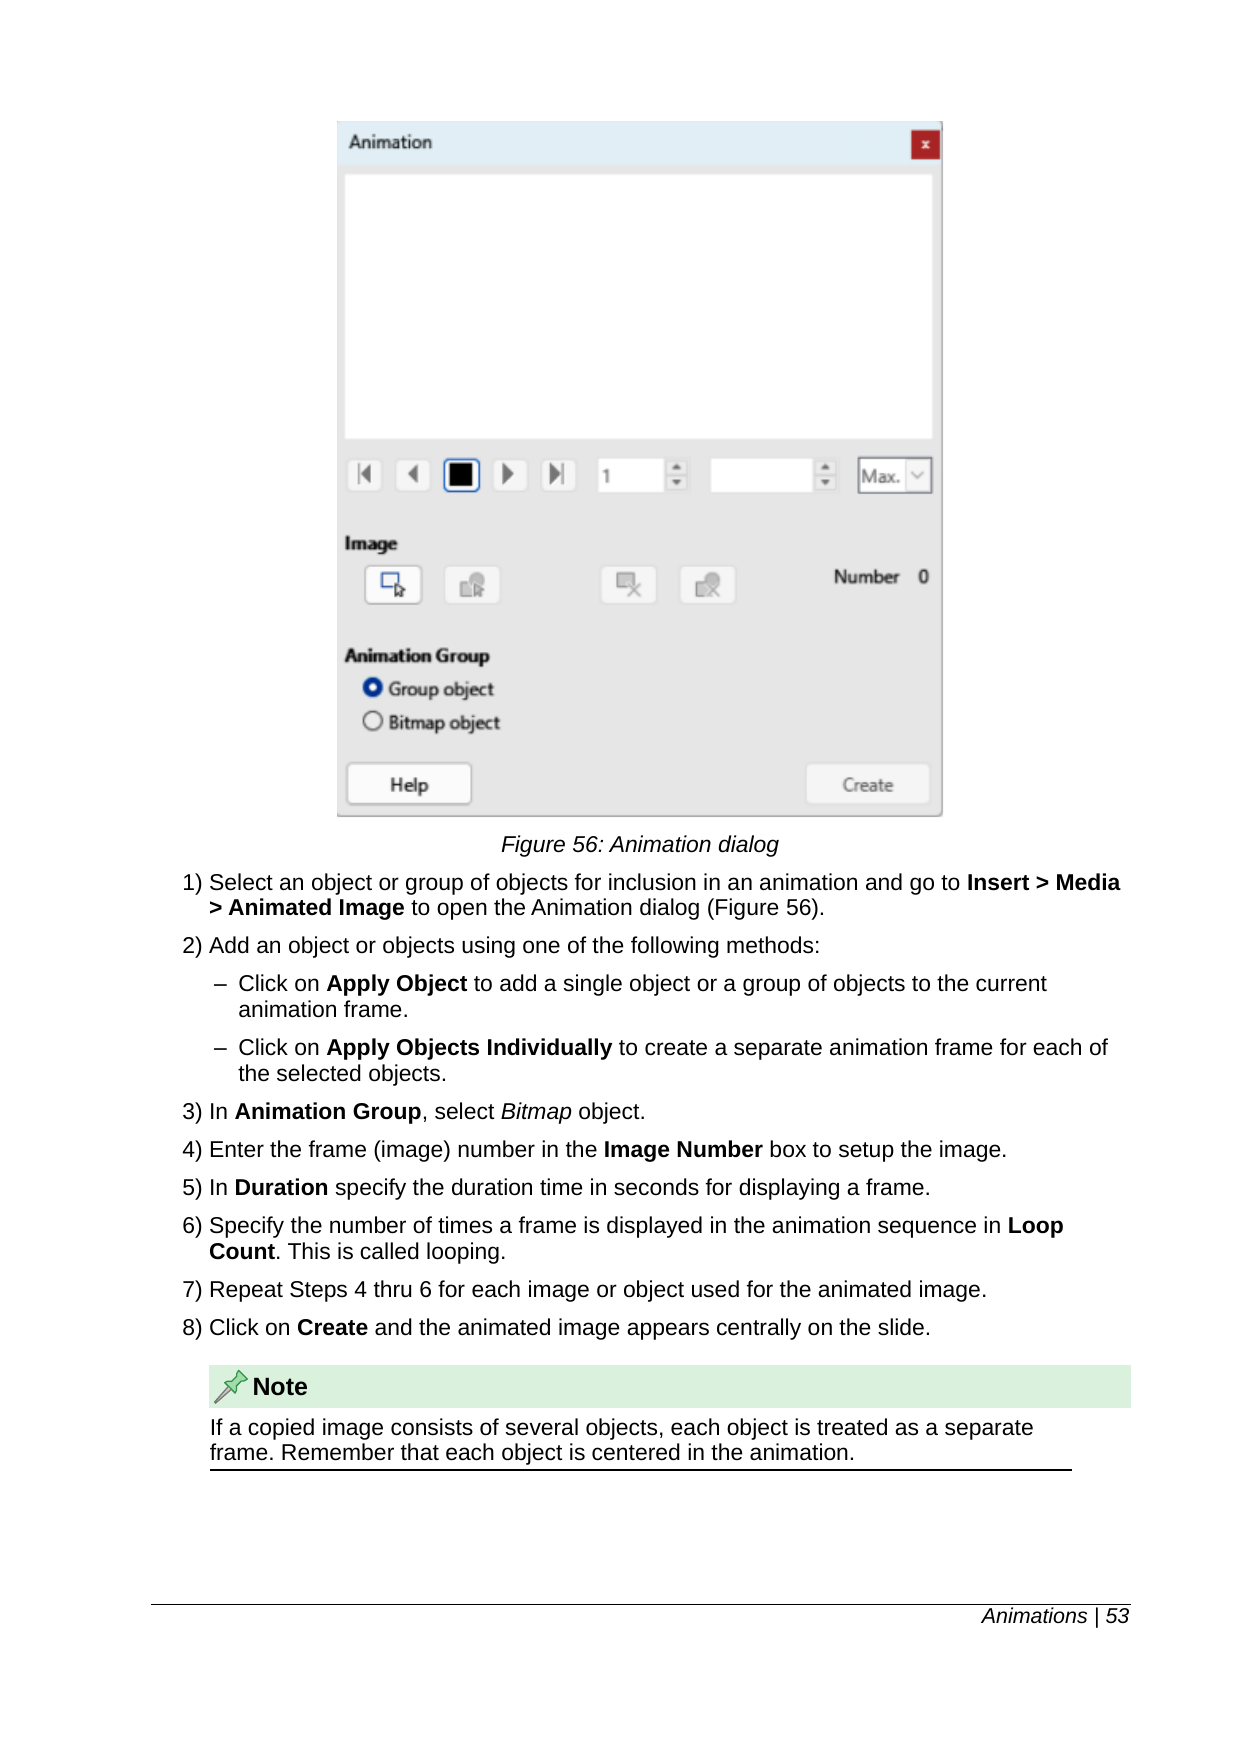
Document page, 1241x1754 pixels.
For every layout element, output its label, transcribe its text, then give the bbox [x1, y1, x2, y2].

list Click on Apply Objects Individually to create a separate animation frame for each of the selected objects. [223, 1035, 1131, 1086]
list Click on Apply Object to add a single object or a group of objects to the current animation frame. [223, 971, 1131, 1022]
list Specify the number of times a frame is displayed in the animation sequence in Loop Count. This is called looping. [194, 1213, 1131, 1264]
list Repeat Steps 4 thru 6 for each image or object used for the animated image. [194, 1277, 1131, 1302]
list Select an object or group of objects for inclusion in an animation and go to Insert > Media > Animated Image to open the Animation dialog (Figure 56). [194, 869, 1131, 921]
list In Duration specify the duration time in seconds for displaying a frame. [194, 1175, 1131, 1201]
list Click on Create and the animated image appears centrally on the slide. [194, 1315, 1131, 1341]
list Enter the frame (image) number in the Image Number box to setup the image. [194, 1137, 1131, 1162]
text If a copied image consists of several objects, each object is treated as a separate frame. Remember that each object is centered in the animation. [209, 1414, 1072, 1471]
subtitle Note [209, 1365, 1131, 1408]
text Figure 56: Animation dialog [337, 831, 945, 857]
picture [337, 121, 945, 819]
list Add an object or objects using one of the following methods: [194, 933, 1131, 959]
list In Animation Group, select Bitmap object. [194, 1099, 1131, 1124]
